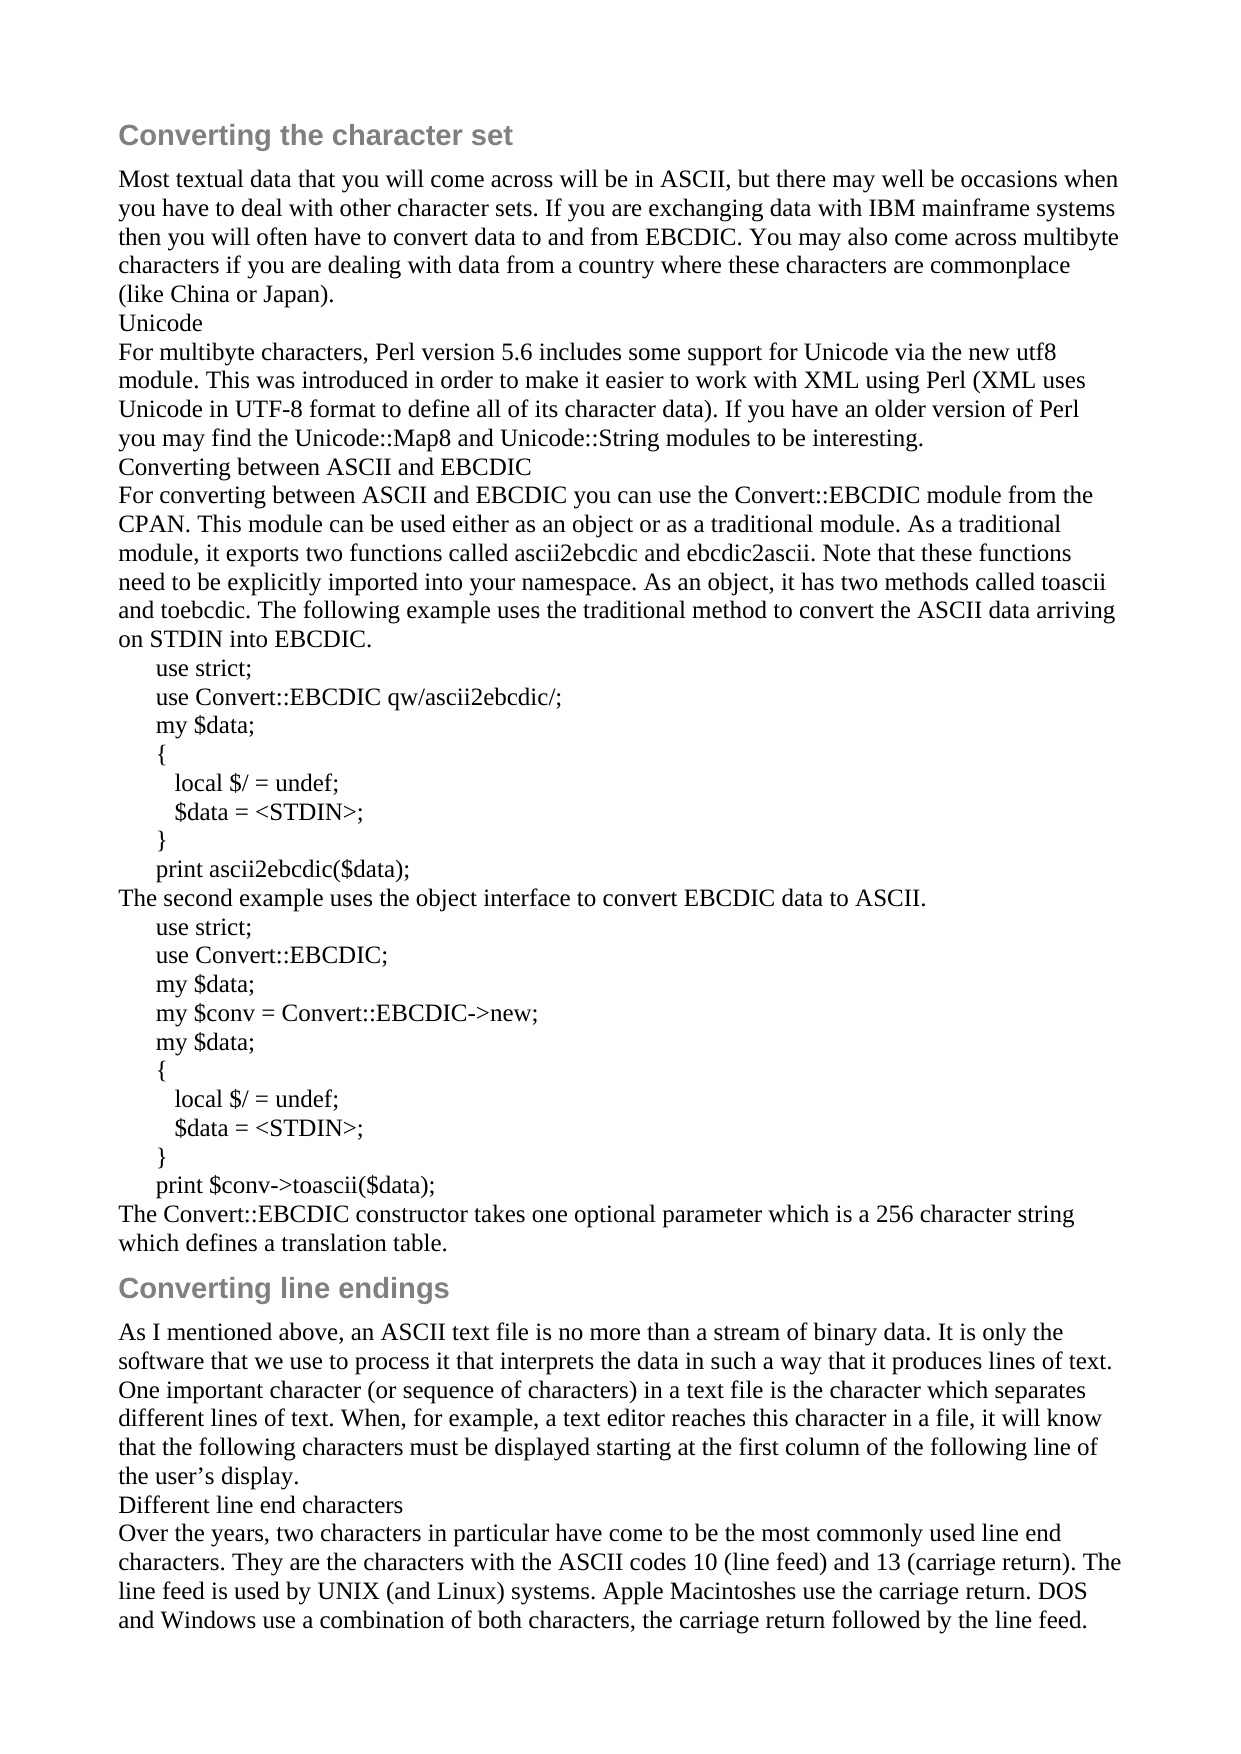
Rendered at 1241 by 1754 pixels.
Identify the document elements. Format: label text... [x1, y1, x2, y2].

text use strict; [118, 912, 1122, 940]
text local $/ = undef; [118, 1084, 1122, 1113]
text use Convert::EBCDIC; [118, 940, 1122, 969]
text The Convert::EBCDIC constructor takes one optional parameter which is a 256 character string which defines a translation table. [118, 1199, 1122, 1257]
text my $data; [118, 710, 1122, 739]
text Different line end characters [118, 1490, 1122, 1518]
text Over the years, two characters in particular have come to be the most commonly used line end characters. They are the characters with the ASCII codes 10 (line feed) and 13 (carriage return). The line feed is used by UNIX (and Linux) systems. Apple Macintoshes use the carriage return. DOS and Windows use a combination of both characters, the carriage return followed by the line feed. [118, 1518, 1122, 1633]
text use strict; [118, 653, 1122, 682]
text For converting between ASCII and EBCDIC you can use the Convert::EBCDIC module from the CPAN. This module can be used either as an object or as a traditional module. As a traditional module, it exports two functions called ascii2ebcdic and ebcdic2ascii. Note that these functions need to be explicitly imported into your namespace. As an object, it has two methods called toascii and toebcdic. The following example uses the traditional method to convert the ASCII data arriving on STDIN into EBCDIC. [118, 480, 1122, 653]
text The second example uses the object interface to convert EBCDIC data to ASCII. [118, 883, 1122, 912]
text Most textual data that you will come across will be in ASCII, but there may well be occasions when you have to deal with other character sets. If you are exchanging data with IBM mainframe systems then you will often have to convert data to and from EBCDIC. You may also come across multibyte characters if you are dealing with data from a country where these characters are commonplace (like China or Japan). [118, 164, 1122, 308]
subtitle Converting line endings [118, 1271, 1122, 1305]
text my $data; [118, 969, 1122, 998]
text print ascii2ebcdic($data); [118, 854, 1122, 883]
text As I mentioned above, an ASCII text file is no more than a stream of binary data. It is only the software that we use to process it that interprets the data in such a way that it produces lines of text. One important character (or sequence of characters) in a text file is the character which separates different lines of text. When, for example, a text editor reaches this character in a file, it will know that the following characters must be displayed starting at the first column of the following line of the user’s display. [118, 1317, 1122, 1490]
text { [118, 1055, 1122, 1084]
text $data = <STDIN>; [118, 1113, 1122, 1142]
text { [118, 739, 1122, 768]
text Unicode [118, 308, 1122, 337]
subtitle Converting the character set [118, 118, 1122, 152]
text For multibyte characters, Perl version 5.6 includes some support for Unicode via the new utf8 module. This was introduced in order to make it easier to work with XML using Perl (XML uses Unicode in UTF-8 format to define all of its character data). If you have an older version of Perl you may find the Unicode::Map8 and Unicode::String modules to be interesting. [118, 337, 1122, 452]
text local $/ = undef; [118, 768, 1122, 797]
text } [118, 1142, 1122, 1170]
text } [118, 825, 1122, 854]
text $data = <STDIN>; [118, 797, 1122, 825]
text my $data; [118, 1027, 1122, 1055]
text Converting between ASCII and EBCDIC [118, 452, 1122, 480]
text my $conv = Convert::EBCDIC->new; [118, 998, 1122, 1027]
text print $conv->toascii($data); [118, 1170, 1122, 1199]
text use Convert::EBCDIC qw/ascii2ebcdic/; [118, 682, 1122, 710]
